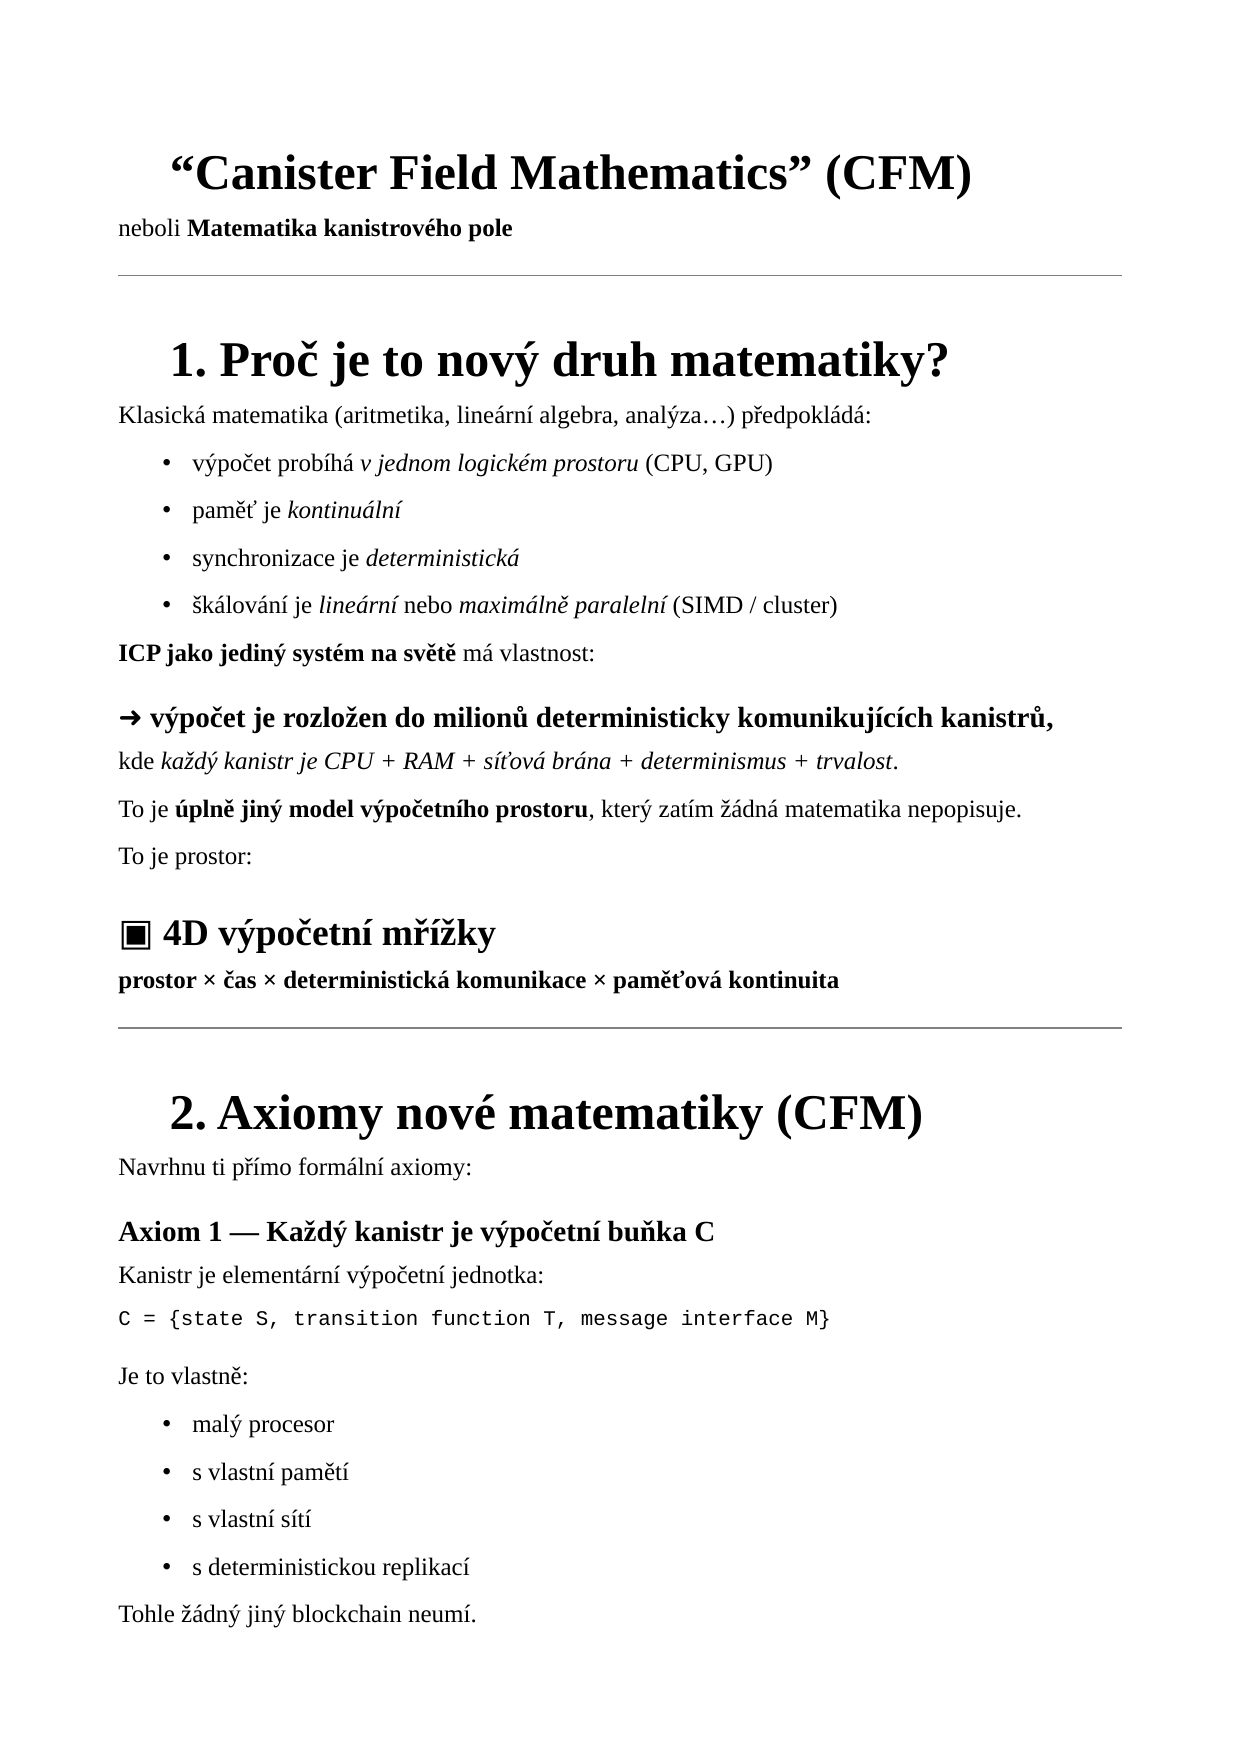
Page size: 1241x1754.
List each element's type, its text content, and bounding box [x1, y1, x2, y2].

list malý procesor [162, 1409, 1122, 1438]
text To je prostor: [118, 841, 1122, 870]
text Kanistr je elementární výpočetní jednotka: [118, 1261, 1122, 1289]
text C = {state S, transition function T, message interface M} [118, 1308, 1122, 1332]
subtitle 🔶 2. Axiomy nové matematiky (CFM) [118, 1082, 1122, 1140]
text To je úplně jiný model výpočetního prostoru, který zatím žádná matematika nepopisuje. [118, 794, 1122, 823]
text kde každý kanistr je CPU + RAM + síťová brána + determinismus + trvalost. [118, 746, 1122, 775]
text neboli Matematika kanistrového pole [118, 213, 1122, 242]
subtitle 🧠 1. Proč je to nový druh matematiky? [118, 330, 1122, 387]
text Tohle žádný jiný blockchain neumí. [118, 1599, 1122, 1628]
subtitle 🔶 “Canister Field Mathematics” (CFM) [118, 143, 1122, 201]
list synchronizace je deterministická [162, 543, 1122, 572]
list s vlastní pamětí [162, 1457, 1122, 1485]
list s vlastní sítí [162, 1504, 1122, 1533]
text Je to vlastně: [118, 1361, 1122, 1390]
subtitle ▣ 4D výpočetní mřížky [118, 910, 1122, 953]
text prostor × čas × deterministická komunikace × paměťová kontinuita [118, 966, 1122, 994]
list škálování je lineární nebo maximálně paralelní (SIMD / cluster) [162, 590, 1122, 619]
list výpočet probíhá v jednom logickém prostoru (CPU, GPU) [162, 448, 1122, 476]
subtitle Axiom 1 — Každý kanistr je výpočetní buňka C [118, 1214, 1122, 1248]
list s deterministickou replikací [162, 1552, 1122, 1581]
subtitle ➜ výpočet je rozložen do milionů deterministicky komunikujících kanistrů, [118, 700, 1122, 734]
text Navrhnu ti přímo formální axiomy: [118, 1152, 1122, 1181]
text ICP jako jediný systém na světě má vlastnost: [118, 638, 1122, 667]
list paměť je kontinuální [162, 495, 1122, 524]
text Klasická matematika (aritmetika, lineární algebra, analýza…) předpokládá: [118, 400, 1122, 429]
